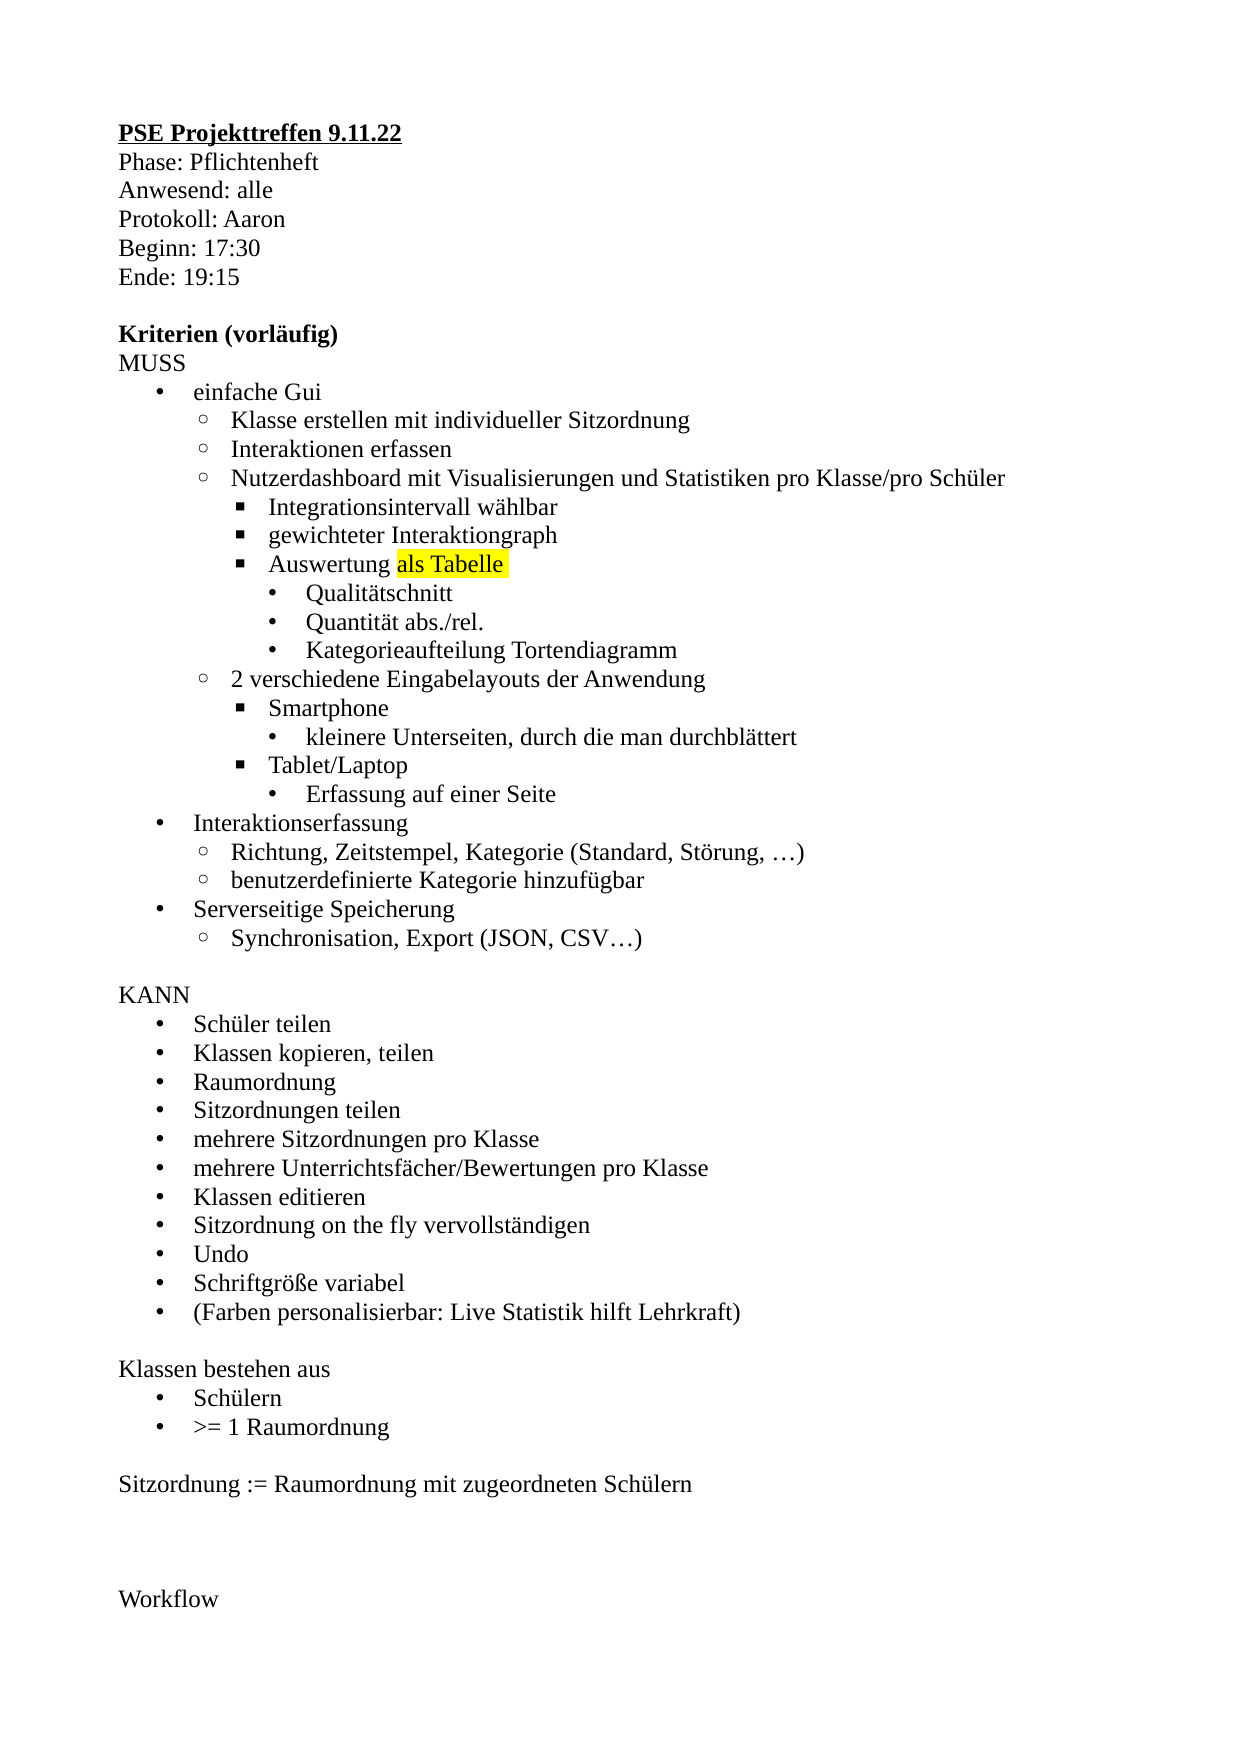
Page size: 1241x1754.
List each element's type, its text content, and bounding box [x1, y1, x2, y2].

text Beginn: 17:30 [118, 233, 1122, 262]
list einfache Gui [156, 377, 1122, 406]
list >= 1 Raumordnung [156, 1412, 1122, 1441]
list Schüler teilen [156, 1009, 1122, 1038]
text Kriterien (vorläufig) [118, 319, 1122, 348]
list Interaktionserfassung [156, 808, 1122, 837]
text KANN [118, 981, 1122, 1009]
list (Farben personalisierbar: Live Statistik hilft Lehrkraft) [156, 1297, 1122, 1326]
list Klasse erstellen mit individueller Sitzordnung [193, 406, 1122, 434]
list Smartphone [231, 693, 1122, 722]
list 2 verschiedene Eingabelayouts der Anwendung [193, 664, 1122, 693]
list mehrere Unterrichtsfächer/Bewertungen pro Klasse [156, 1153, 1122, 1182]
list Schülern [156, 1383, 1122, 1412]
list Erfassung auf einer Seite [268, 779, 1122, 808]
list Tablet/Laptop [231, 751, 1122, 779]
text MUSS [118, 348, 1122, 377]
list Interaktionen erfassen [193, 434, 1122, 463]
list Sitzordnung on the fly vervollständigen [156, 1211, 1122, 1239]
text Workflow [118, 1584, 1122, 1613]
list Qualitätschnitt [268, 578, 1122, 607]
list Undo [156, 1239, 1122, 1268]
text PSE Projekttreffen 9.11.22 [118, 118, 1122, 147]
text Ende: 19:15 [118, 262, 1122, 291]
text Klassen bestehen aus [118, 1354, 1122, 1383]
list Schriftgröße variabel [156, 1268, 1122, 1297]
list Integrationsintervall wählbar [231, 492, 1122, 521]
list mehrere Sitzordnungen pro Klasse [156, 1124, 1122, 1153]
list Raumordnung [156, 1067, 1122, 1096]
text Anwesend: alle [118, 176, 1122, 204]
list Klassen kopieren, teilen [156, 1038, 1122, 1067]
text Protokoll: Aaron [118, 204, 1122, 233]
list Nutzerdashboard mit Visualisierungen und Statistiken pro Klasse/pro Schüler [193, 463, 1122, 492]
list gewichteter Interaktiongraph [231, 521, 1122, 549]
text Sitzordnung := Raumordnung mit zugeordneten Schülern [118, 1469, 1122, 1498]
text Phase: Pflichtenheft [118, 147, 1122, 176]
list Klassen editieren [156, 1182, 1122, 1211]
list Sitzordnungen teilen [156, 1096, 1122, 1124]
list Quantität abs./rel. [268, 607, 1122, 636]
list Kategorieaufteilung Tortendiagramm [268, 636, 1122, 664]
list Synchronisation, Export (JSON, CSV…) [193, 923, 1122, 952]
list Richtung, Zeitstempel, Kategorie (Standard, Störung, …) [193, 837, 1122, 866]
list Auswertung als Tabelle [231, 549, 1122, 578]
list Serverseitige Speicherung [156, 894, 1122, 923]
list kleinere Unterseiten, durch die man durchblättert [268, 722, 1122, 751]
list benutzerdefinierte Kategorie hinzufügbar [193, 866, 1122, 894]
